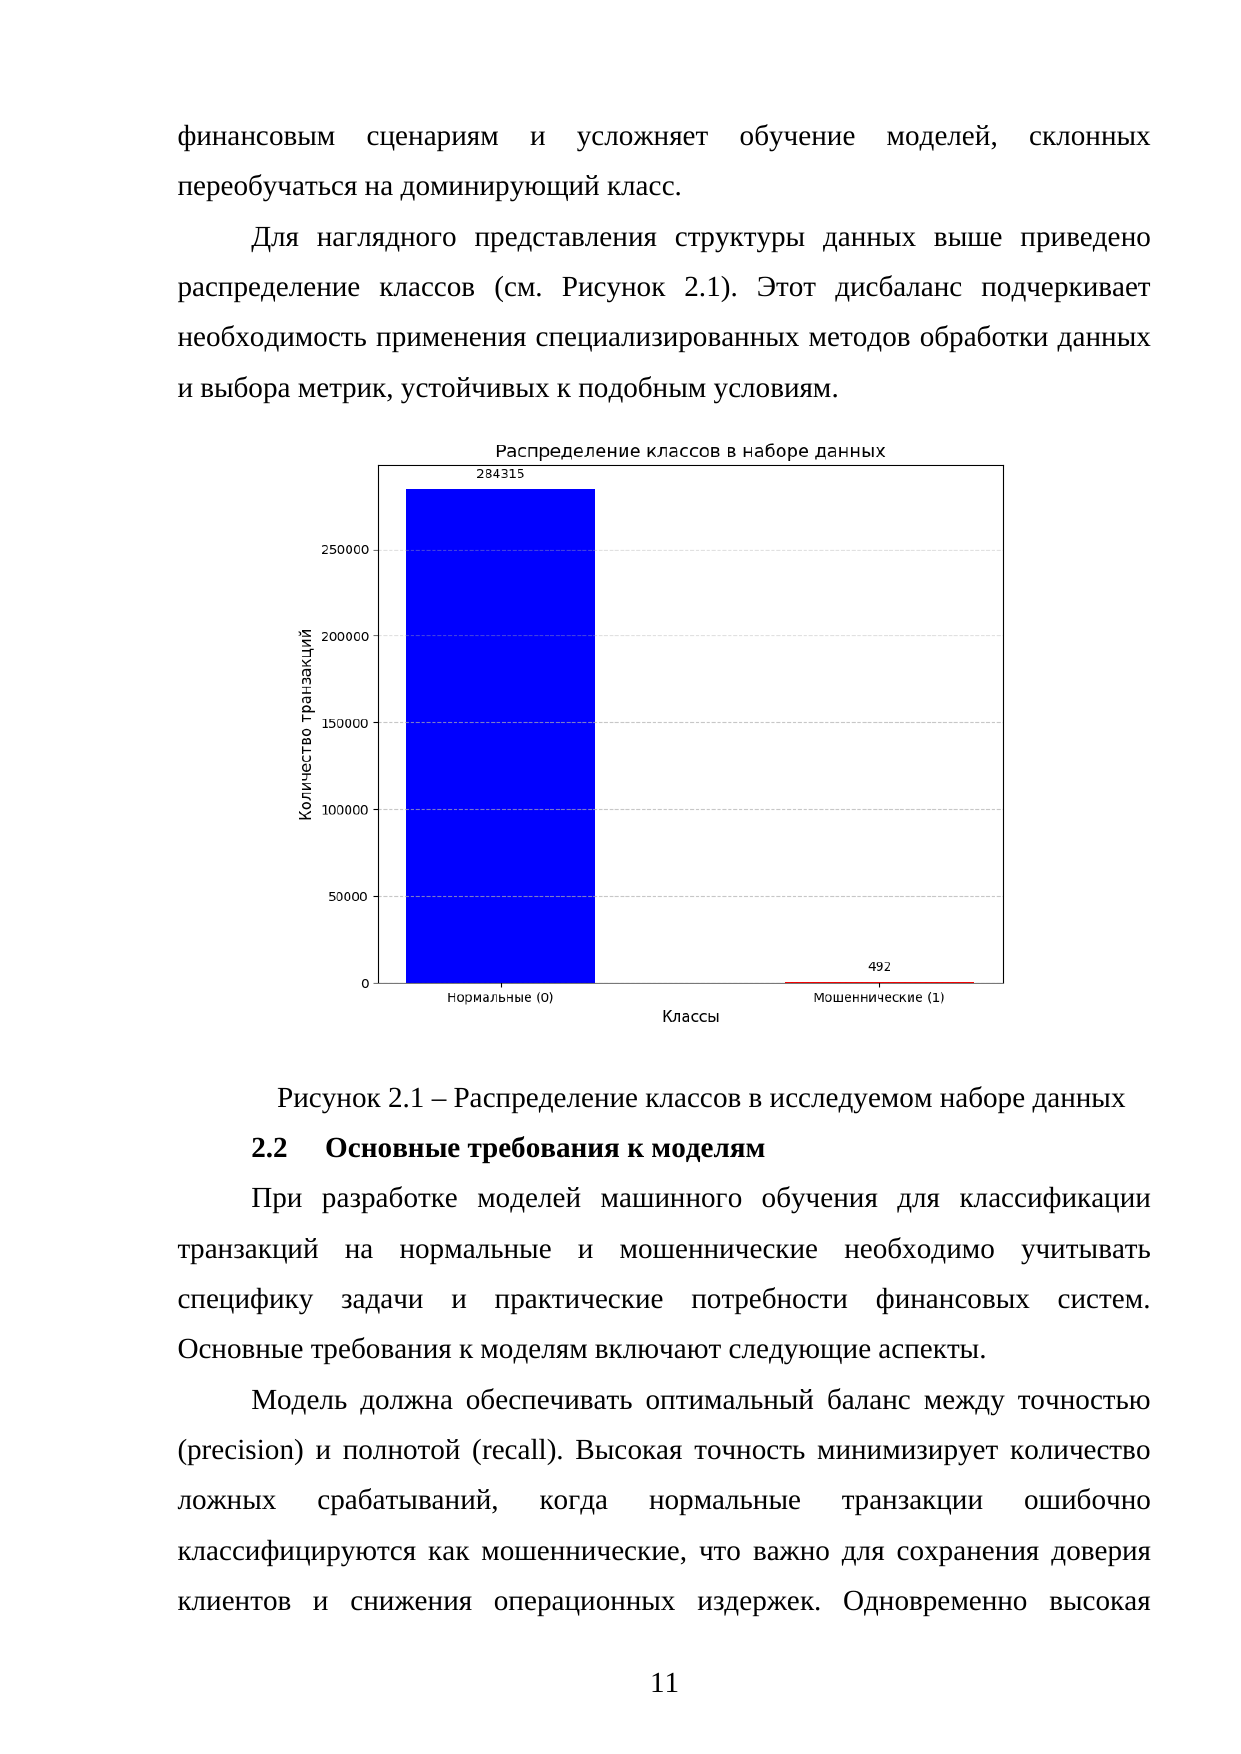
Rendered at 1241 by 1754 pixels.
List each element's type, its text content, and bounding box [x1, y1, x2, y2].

subtitle Основные требования к моделям [177, 1130, 1152, 1164]
text При разработке моделей машинного обучения для классификации транзакций на нормальные и мошеннические необходимо учитывать специфику задачи и практические потребности финансовых систем. Основные требования к моделям включают следующие аспекты. [177, 1181, 1152, 1365]
text Рисунок 2.1 – Распределение классов в исследуемом наборе данных [177, 420, 1152, 1113]
text финансовым сценариям и усложняет обучение моделей, склонных переобучаться на доминирующий класс. [177, 118, 1152, 202]
picture [285, 424, 1016, 1047]
text Для наглядного представления структуры данных выше приведено распределение классов (см. Рисунок 2.1). Этот дисбаланс подчеркивает необходимость применения специализированных методов обработки данных и выбора метрик, устойчивых к подобным условиям. [177, 219, 1152, 403]
text Модель должна обеспечивать оптимальный баланс между точностью (precision) и полнотой (recall). Высокая точность минимизирует количество ложных срабатываний, когда нормальные транзакции ошибочно классифицируются как мошеннические, что важно для сохранения доверия клиентов и снижения операционных издержек. Одновременно высокая [177, 1382, 1152, 1617]
